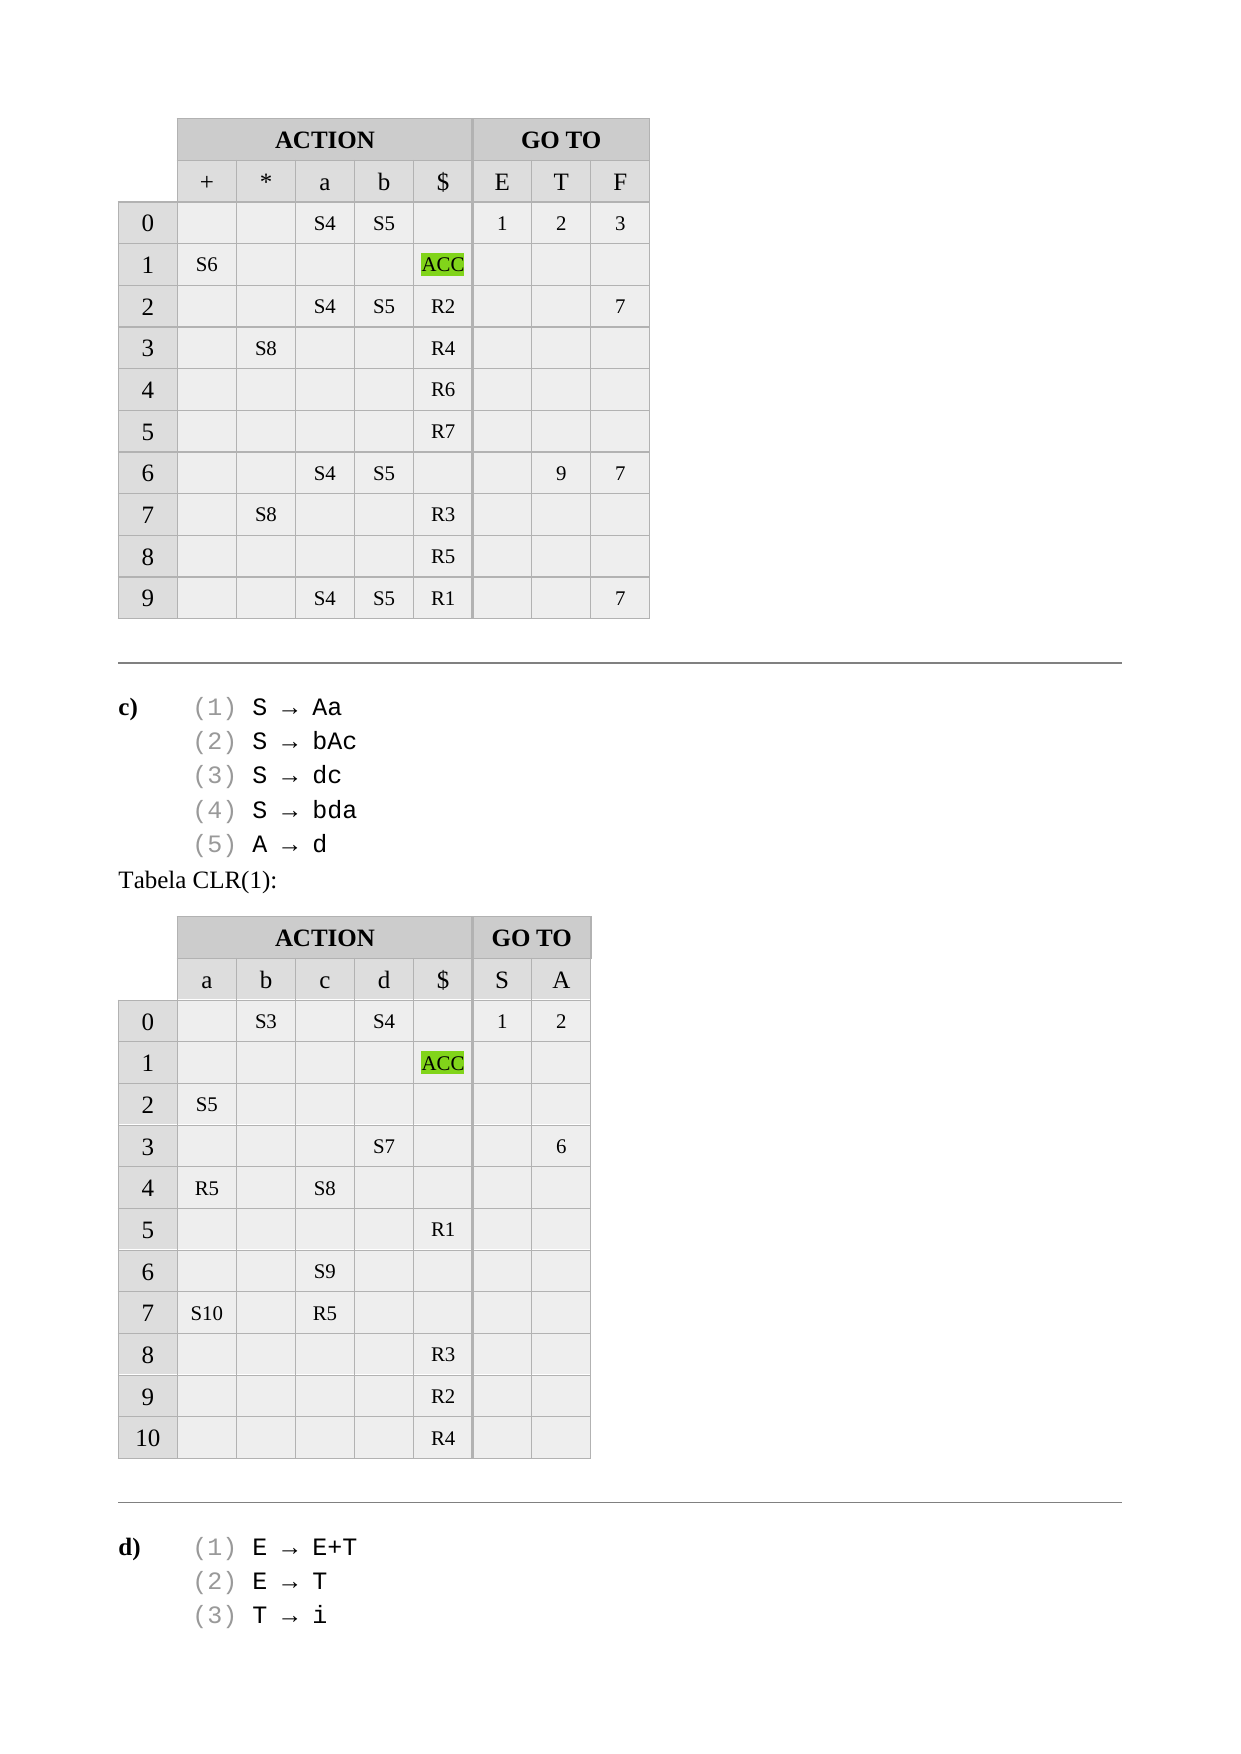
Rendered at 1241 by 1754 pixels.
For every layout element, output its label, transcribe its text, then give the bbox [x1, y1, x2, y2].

table_cell [355, 494, 413, 535]
table_cell [591, 328, 649, 368]
table_cell S4 [296, 453, 354, 493]
table_cell 9 [119, 578, 177, 618]
table_cell A [532, 959, 590, 999]
table_cell [296, 244, 354, 285]
table_cell [474, 1292, 531, 1333]
table_cell [355, 369, 413, 410]
table_cell S8 [296, 1167, 354, 1208]
table_cell 1 [474, 1001, 531, 1041]
table_cell [178, 1126, 236, 1166]
table_cell [178, 494, 236, 535]
table_header GO TO [474, 119, 649, 160]
table_cell [237, 244, 295, 285]
text (5) A → d [118, 831, 1122, 860]
table_cell 5 [119, 411, 177, 451]
table_cell $ [414, 161, 471, 201]
table_cell [414, 1001, 471, 1041]
table_cell [178, 1001, 236, 1041]
table_cell R2 [414, 286, 471, 326]
table_cell 7 [591, 286, 649, 326]
table_cell [237, 203, 295, 243]
text (4) S → bda [118, 797, 1122, 826]
table_cell [474, 494, 531, 535]
table_cell 9 [532, 453, 590, 493]
table_cell [355, 1209, 413, 1249]
table_cell R1 [414, 1209, 471, 1249]
table_cell [178, 328, 236, 368]
table_cell [474, 1167, 531, 1208]
table_cell [296, 1084, 354, 1124]
table_cell 8 [119, 1334, 177, 1374]
table_cell [296, 1334, 354, 1374]
table_cell [178, 411, 236, 451]
table_header ACTION [178, 119, 471, 160]
table_cell [532, 1084, 590, 1124]
table_cell [178, 1334, 236, 1374]
table_cell [178, 286, 236, 326]
table_cell [178, 1209, 236, 1249]
table_cell [237, 1126, 295, 1166]
table_cell [591, 411, 649, 451]
table_cell c [296, 959, 354, 999]
table_cell [532, 1209, 590, 1249]
table_cell 8 [119, 536, 177, 576]
table_cell [355, 1376, 413, 1416]
table_cell R3 [414, 1334, 471, 1374]
table_cell S4 [296, 286, 354, 326]
table_cell S5 [355, 453, 413, 493]
table_cell R7 [414, 411, 471, 451]
table_cell [296, 411, 354, 451]
text (2) E → T [118, 1569, 1122, 1597]
table_cell [296, 536, 354, 576]
table_cell [178, 578, 236, 618]
table_cell [296, 1376, 354, 1416]
table_cell S5 [178, 1084, 236, 1124]
table_cell [237, 411, 295, 451]
table_cell + [178, 161, 236, 201]
table_cell [532, 1167, 590, 1208]
table_cell [414, 203, 471, 243]
table_cell [474, 369, 531, 410]
table_cell T [532, 161, 590, 201]
table_cell S8 [237, 494, 295, 535]
text (2) S → bAc [118, 729, 1122, 757]
table_cell [474, 244, 531, 285]
table_cell [237, 1251, 295, 1291]
table_cell 7 [119, 494, 177, 535]
table_cell ACC [414, 1042, 471, 1083]
table_cell [178, 1376, 236, 1416]
table_cell [178, 453, 236, 493]
table_cell [532, 1042, 590, 1083]
table_cell [474, 453, 531, 493]
table_cell [355, 1292, 413, 1333]
table_cell [355, 1042, 413, 1083]
table_cell [474, 328, 531, 368]
table_cell [237, 1334, 295, 1374]
table_header [119, 119, 177, 160]
table_cell S8 [237, 328, 295, 368]
table_cell [237, 1084, 295, 1124]
table_cell [296, 1001, 354, 1041]
table_cell 5 [119, 1209, 177, 1249]
table_cell [532, 369, 590, 410]
table_cell 1 [119, 1042, 177, 1083]
table_cell [237, 1376, 295, 1416]
table_cell a [296, 161, 354, 201]
table_cell [474, 578, 531, 618]
table_cell F [591, 161, 649, 201]
table_cell [237, 1167, 295, 1208]
table_cell [355, 1167, 413, 1208]
table_cell ACC [414, 244, 471, 285]
table_cell [474, 1209, 531, 1249]
table_cell [532, 494, 590, 535]
table_cell a [178, 959, 236, 999]
table_cell 1 [119, 244, 177, 285]
table_cell [591, 494, 649, 535]
table_cell R6 [414, 369, 471, 410]
table_cell [532, 244, 590, 285]
table_cell $ [414, 959, 471, 999]
table_cell R3 [414, 494, 471, 535]
table_cell 6 [532, 1126, 590, 1166]
table_cell 7 [119, 1292, 177, 1333]
table_cell [237, 578, 295, 618]
table_cell [296, 369, 354, 410]
text Tabela CLR(1): [118, 866, 1122, 894]
table_cell [474, 1251, 531, 1291]
table_cell [532, 1376, 590, 1416]
text c) (1) S → Aa [118, 692, 1122, 723]
table_cell 4 [119, 1167, 177, 1208]
table_cell [532, 328, 590, 368]
table_cell [296, 1042, 354, 1083]
table_cell 2 [119, 1084, 177, 1124]
table_cell 9 [119, 1376, 177, 1416]
table_cell [474, 1417, 531, 1458]
table_cell S4 [296, 578, 354, 618]
table_header [119, 917, 177, 958]
table_cell d [355, 959, 413, 999]
table_cell 6 [119, 453, 177, 493]
table_cell [414, 453, 471, 493]
table_cell R4 [414, 328, 471, 368]
table_cell 2 [532, 1001, 590, 1041]
text (3) S → dc [118, 763, 1122, 791]
table_header ACTION [178, 917, 471, 958]
table_cell R4 [414, 1417, 471, 1458]
table_cell 2 [119, 286, 177, 326]
table_cell 6 [119, 1251, 177, 1291]
table_cell [296, 1417, 354, 1458]
table_cell [355, 1084, 413, 1124]
table_cell R5 [296, 1292, 354, 1333]
table_cell S6 [178, 244, 236, 285]
table_cell [414, 1292, 471, 1333]
table_cell [414, 1084, 471, 1124]
table_cell [474, 536, 531, 576]
table_cell [355, 1251, 413, 1291]
table_cell * [237, 161, 295, 201]
table_cell [237, 453, 295, 493]
table_cell 3 [119, 1126, 177, 1166]
table_cell [178, 369, 236, 410]
table_cell [355, 411, 413, 451]
table_cell [237, 286, 295, 326]
table_cell S4 [355, 1001, 413, 1041]
table_cell [591, 536, 649, 576]
table_cell [237, 1042, 295, 1083]
table_cell [355, 328, 413, 368]
table_cell 2 [532, 203, 590, 243]
table_cell S9 [296, 1251, 354, 1291]
table_cell [178, 1251, 236, 1291]
table_cell 1 [474, 203, 531, 243]
table_cell [532, 411, 590, 451]
table_cell 7 [591, 453, 649, 493]
table_cell [237, 1417, 295, 1458]
table_cell S4 [296, 203, 354, 243]
table_cell [355, 244, 413, 285]
table_cell [237, 536, 295, 576]
table_cell S10 [178, 1292, 236, 1333]
table_cell R5 [414, 536, 471, 576]
table_cell [591, 244, 649, 285]
table_cell [532, 536, 590, 576]
table_cell S5 [355, 203, 413, 243]
table_cell [414, 1167, 471, 1208]
table_cell [414, 1251, 471, 1291]
table_cell 3 [591, 203, 649, 243]
table_cell [474, 1334, 531, 1374]
table_cell [237, 1209, 295, 1249]
table_cell [237, 369, 295, 410]
table_cell [532, 1292, 590, 1333]
text d) (1) E → E+T [118, 1532, 1122, 1563]
table_cell S7 [355, 1126, 413, 1166]
table_cell [355, 1334, 413, 1374]
table_cell R2 [414, 1376, 471, 1416]
table_cell [532, 1417, 590, 1458]
text (3) T → i [118, 1603, 1122, 1631]
table_cell [178, 203, 236, 243]
table_cell S5 [355, 286, 413, 326]
table_cell S5 [355, 578, 413, 618]
table_cell [532, 1251, 590, 1291]
table_cell [474, 411, 531, 451]
table_cell 7 [591, 578, 649, 618]
table_cell 0 [119, 203, 177, 243]
table_cell [296, 494, 354, 535]
table_cell [355, 536, 413, 576]
table_cell [296, 1209, 354, 1249]
table_cell 0 [119, 1001, 177, 1041]
table_cell [178, 1417, 236, 1458]
table_cell [296, 328, 354, 368]
table_cell [296, 1126, 354, 1166]
table_cell 10 [119, 1417, 177, 1458]
table_cell 4 [119, 369, 177, 410]
table_cell [591, 369, 649, 410]
table_cell [474, 1126, 531, 1166]
table_cell [474, 1042, 531, 1083]
table_cell b [355, 161, 413, 201]
table_header GO TO [474, 917, 590, 958]
table_cell [178, 536, 236, 576]
table_cell 3 [119, 328, 177, 368]
table_cell R1 [414, 578, 471, 618]
table_cell [532, 1334, 590, 1374]
table_cell [119, 959, 177, 999]
table_cell [119, 161, 177, 201]
table_cell [178, 1042, 236, 1083]
table_cell S3 [237, 1001, 295, 1041]
table_cell [474, 1376, 531, 1416]
table_cell b [237, 959, 295, 999]
table_cell [414, 1126, 471, 1166]
table_cell E [474, 161, 531, 201]
table_cell [532, 286, 590, 326]
table_cell [355, 1417, 413, 1458]
table_cell S [474, 959, 531, 999]
table_cell [532, 578, 590, 618]
table_cell [474, 286, 531, 326]
table_cell [474, 1084, 531, 1124]
table_cell [237, 1292, 295, 1333]
table_cell R5 [178, 1167, 236, 1208]
